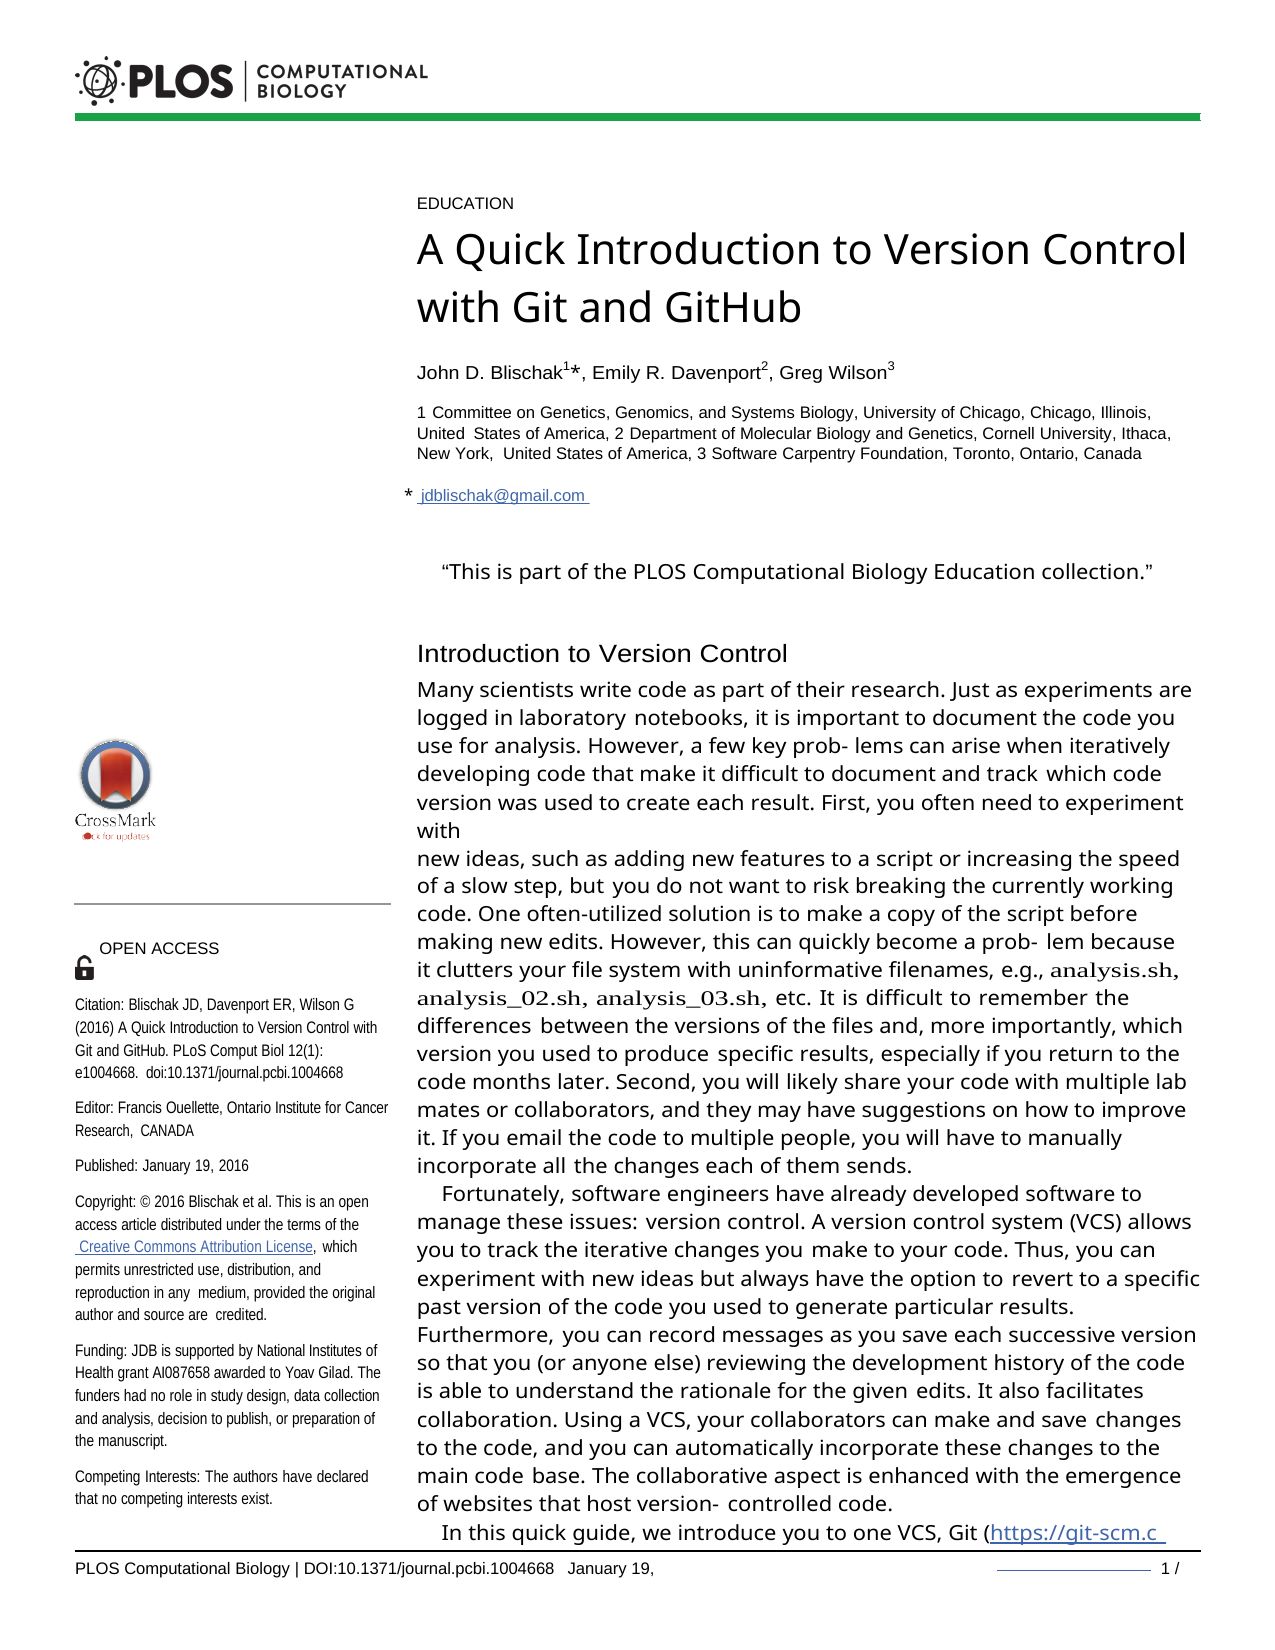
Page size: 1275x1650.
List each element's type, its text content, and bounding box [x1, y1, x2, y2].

text new ideas, such as adding new features to a script or increasing the speed of a slow step, but you do not want to risk breaking the currently working code. One often-utilized solution is to make a copy of the script before making new edits. However, this can quickly become a prob- lem because it clutters your file system with uninformative filenames, e.g., analysis.sh, analysis_02.sh, analysis_03.sh, etc. It is difficult to remember the differences between the versions of the files and, more importantly, which version you used to produce specific results, especially if you return to the code months later. Second, you will likely share your code with multiple lab mates or collaborators, and they may have suggestions on how to improve it. If you email the code to multiple people, you will have to manually incorporate all the changes each of them sends. [417, 844, 1192, 1179]
text Citation: Blischak JD, Davenport ER, Wilson G (2016) A Quick Introduction to Version Control with Git and GitHub. PLoS Comput Biol 12(1): e1004668. doi:10.1371/journal.pcbi.1004668 [75, 995, 383, 1082]
list jdblischak@gmail.com [404, 483, 1214, 506]
subtitle Introduction to Version Control [417, 639, 1214, 668]
text Funding: JDB is supported by National Institutes of Health grant AI087658 awarded to Yoav Gilad. The funders had no role in study design, data collection and analysis, decision to publish, or preparation of the manuscript. [75, 1340, 383, 1450]
text Fortunately, software engineers have already developed software to manage these issues: version control. A version control system (VCS) allows you to track the iterative changes you make to your code. Thus, you can experiment with new ideas but always have the option to revert to a specific past version of the code you used to generate particular results. Furthermore, you can record messages as you save each successive version so that you (or anyone else) reviewing the development history of the code is able to understand the rationale for the given edits. It also facilitates collaboration. Using a VCS, your collaborators can make and save changes to the code, and you can automatically incorporate these changes to the main code base. The collaborative aspect is enhanced with the emergence of websites that host version- controlled code. [417, 1179, 1201, 1518]
text A Quick Introduction to Version Control with Git and GitHub [417, 220, 1201, 335]
text 1 Committee on Genetics, Genomics, and Systems Biology, University of Chicago, Chicago, Illinois, United States of America, 2 Department of Molecular Biology and Genetics, Cornell University, Ithaca, New York, United States of America, 3 Software Carpentry Foundation, Toronto, Ontario, Canada [417, 403, 1193, 463]
text EDUCATION [417, 194, 1214, 213]
text OPEN ACCESS [75, 935, 391, 980]
text “This is part of the PLOS Computational Biology Education collection.” [442, 557, 1214, 586]
text Copyright: © 2016 Blischak et al. This is an open access article distributed under the terms of the [75, 1192, 383, 1233]
text Many scientists write code as part of their research. Just as experiments are logged in laboratory notebooks, it is important to document the code you use for analysis. However, a few key prob- lems can arise when iteratively developing code that make it difficult to document and track which code version was used to create each result. First, you often need to experiment with [417, 675, 1201, 844]
text John D. Blischak1*, Emily R. Davenport2, Greg Wilson3 [417, 358, 1214, 385]
text Creative Commons Attribution License, which permits unrestricted use, distribution, and reproduction in any medium, provided the original author and source are credited. [75, 1237, 391, 1324]
text Published: January 19, 2016 [75, 1156, 391, 1175]
text Editor: Francis Ouellette, Ontario Institute for Cancer Research, CANADA [75, 1098, 391, 1140]
text In this quick guide, we introduce you to one VCS, Git (https://git-scm.c [417, 1518, 1201, 1546]
text Competing Interests: The authors have declared that no competing interests exist. [75, 1466, 383, 1508]
